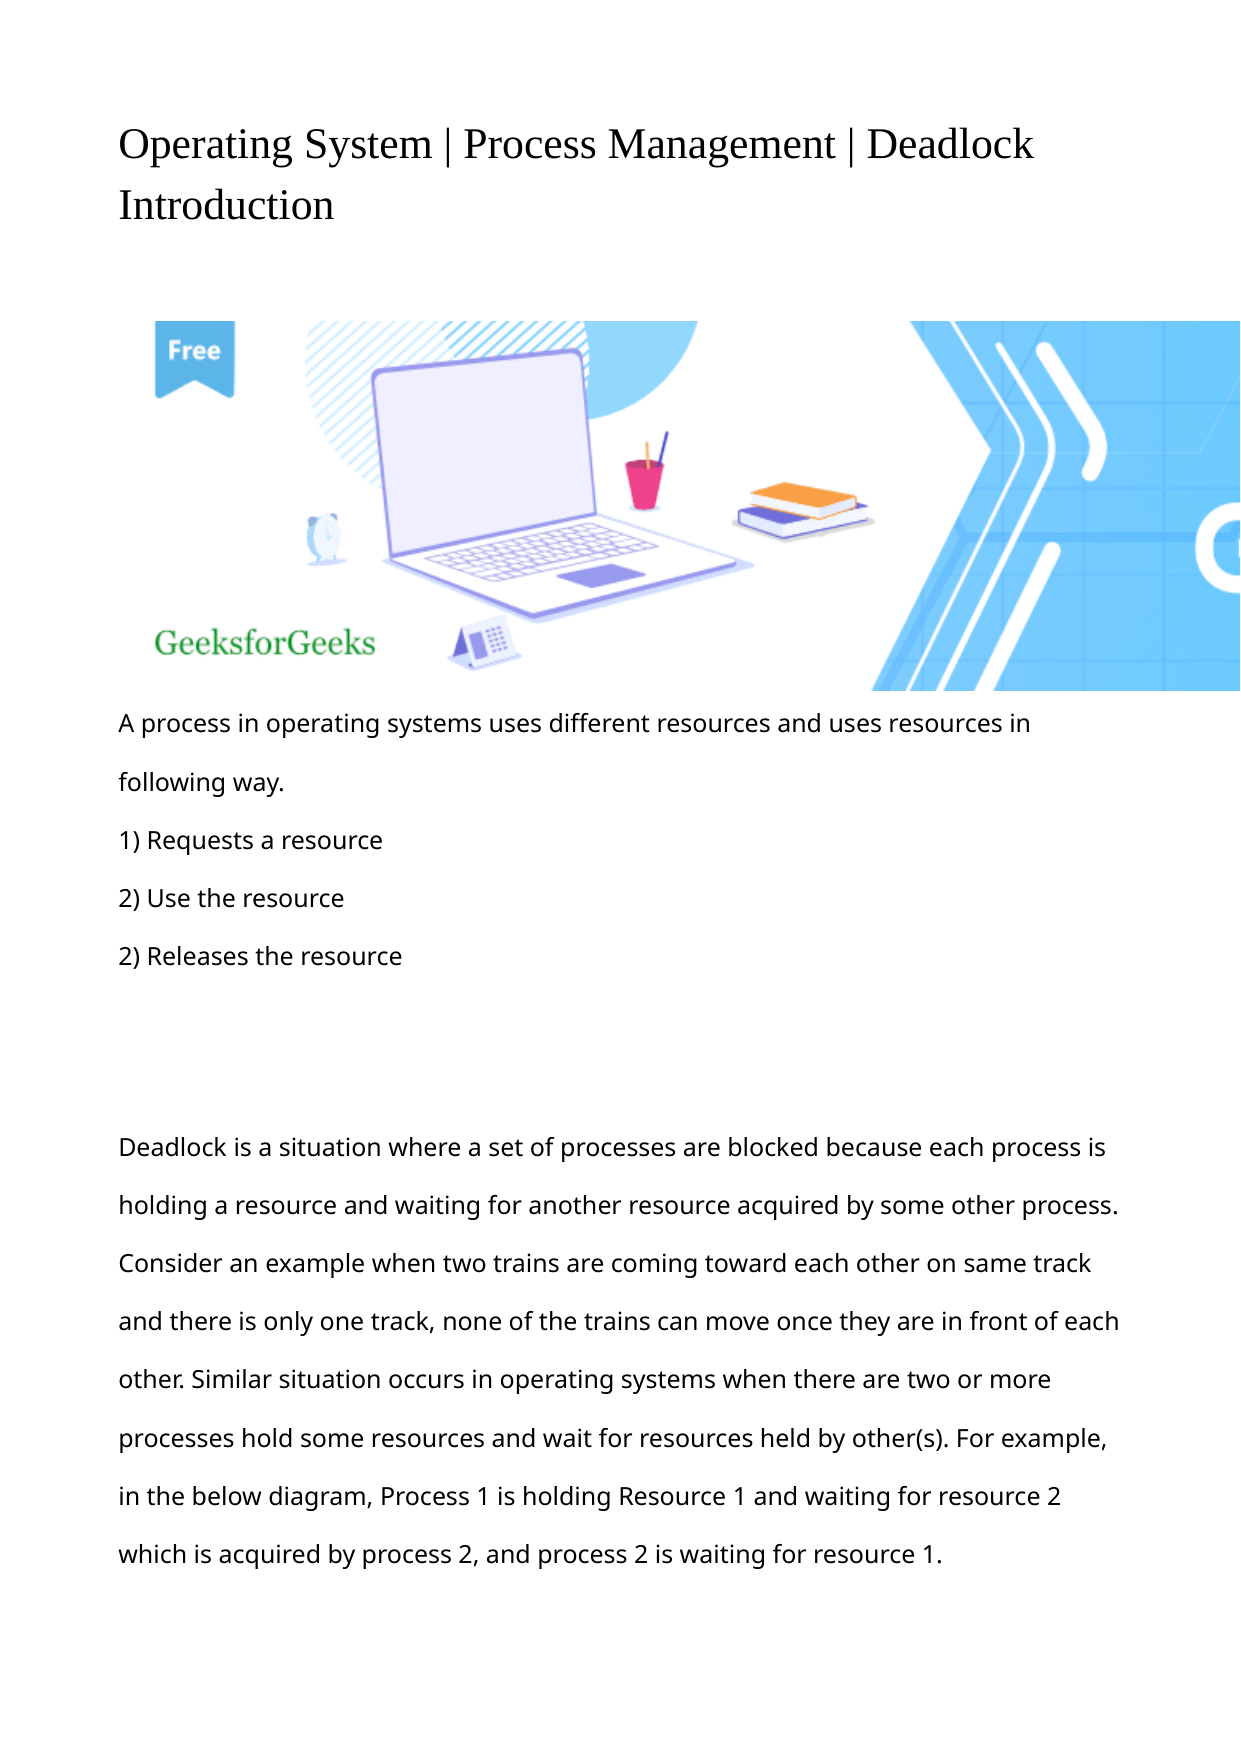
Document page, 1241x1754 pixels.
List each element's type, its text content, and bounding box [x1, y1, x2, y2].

text A process in operating systems uses different resources and uses resources in following way. 1) Requests a resource 2) Use the resource 2) Releases the resource [118, 706, 1122, 973]
text Deadlock is a situation where a set of processes are blocked because each process is holding a resource and waiting for another resource acquired by some other process. Consider an example when two trains are coming toward each other on same track and there is only one track, none of the trains can move once they are in front of each other. Similar situation occurs in operating systems when there are two or more processes hold some resources and wait for resources held by other(s). For example, in the below diagram, Process 1 is holding Resource 1 and waiting for resource 2 which is acquired by process 2, and process 2 is waiting for resource 1. [118, 1013, 1122, 1571]
subtitle Operating System | Process Management | Deadlock Introduction [118, 118, 1122, 229]
picture [118, 321, 1241, 691]
